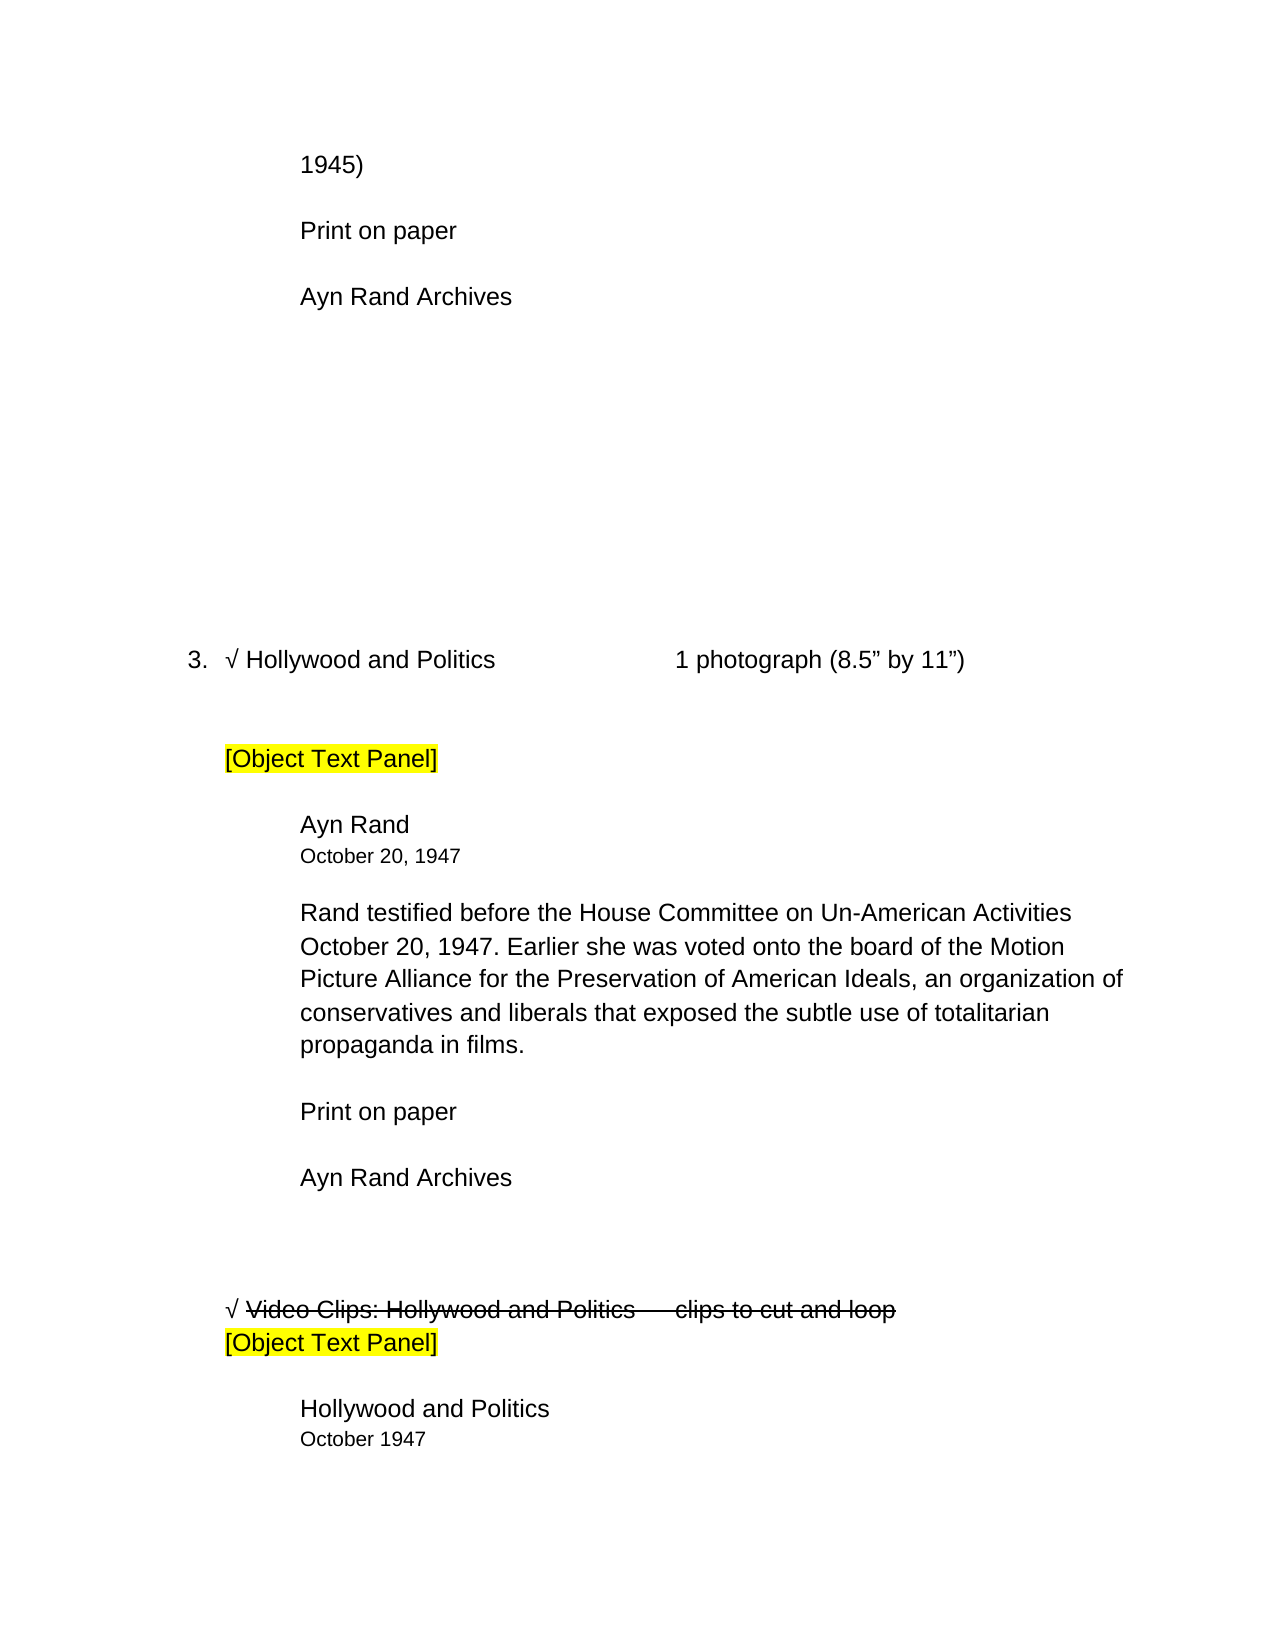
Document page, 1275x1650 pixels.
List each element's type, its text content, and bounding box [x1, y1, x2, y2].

text October 20, 1947 [300, 843, 1125, 867]
text Ayn Rand Archives [300, 1163, 1125, 1191]
text October 1947 [300, 1427, 1125, 1451]
text Ayn Rand [225, 810, 1125, 839]
text Hollywood and Politics [225, 1394, 1125, 1422]
list √ Hollywood and Politics 1 photograph (8.5” by 11”) [187, 645, 1125, 674]
text [Object Text Panel] [225, 1328, 1125, 1356]
text [Object Text Panel] [225, 744, 1125, 773]
text Rand testified before the House Committee on Un-American Activities October 20, 1947. Earlier she was voted onto the board of the Motion Picture Alliance for the Preservation of American Ideals, an organization of conservatives and liberals that exposed the subtle use of totalitarian propaganda in films. [300, 898, 1125, 1059]
text √ Video Clips: Hollywood and Politics clips to cut and loop [225, 1295, 1125, 1323]
text Print on paper [300, 216, 1125, 245]
text Print on paper [300, 1097, 1125, 1125]
text Ayn Rand Archives [300, 282, 1125, 311]
text 1945) [300, 150, 1125, 179]
